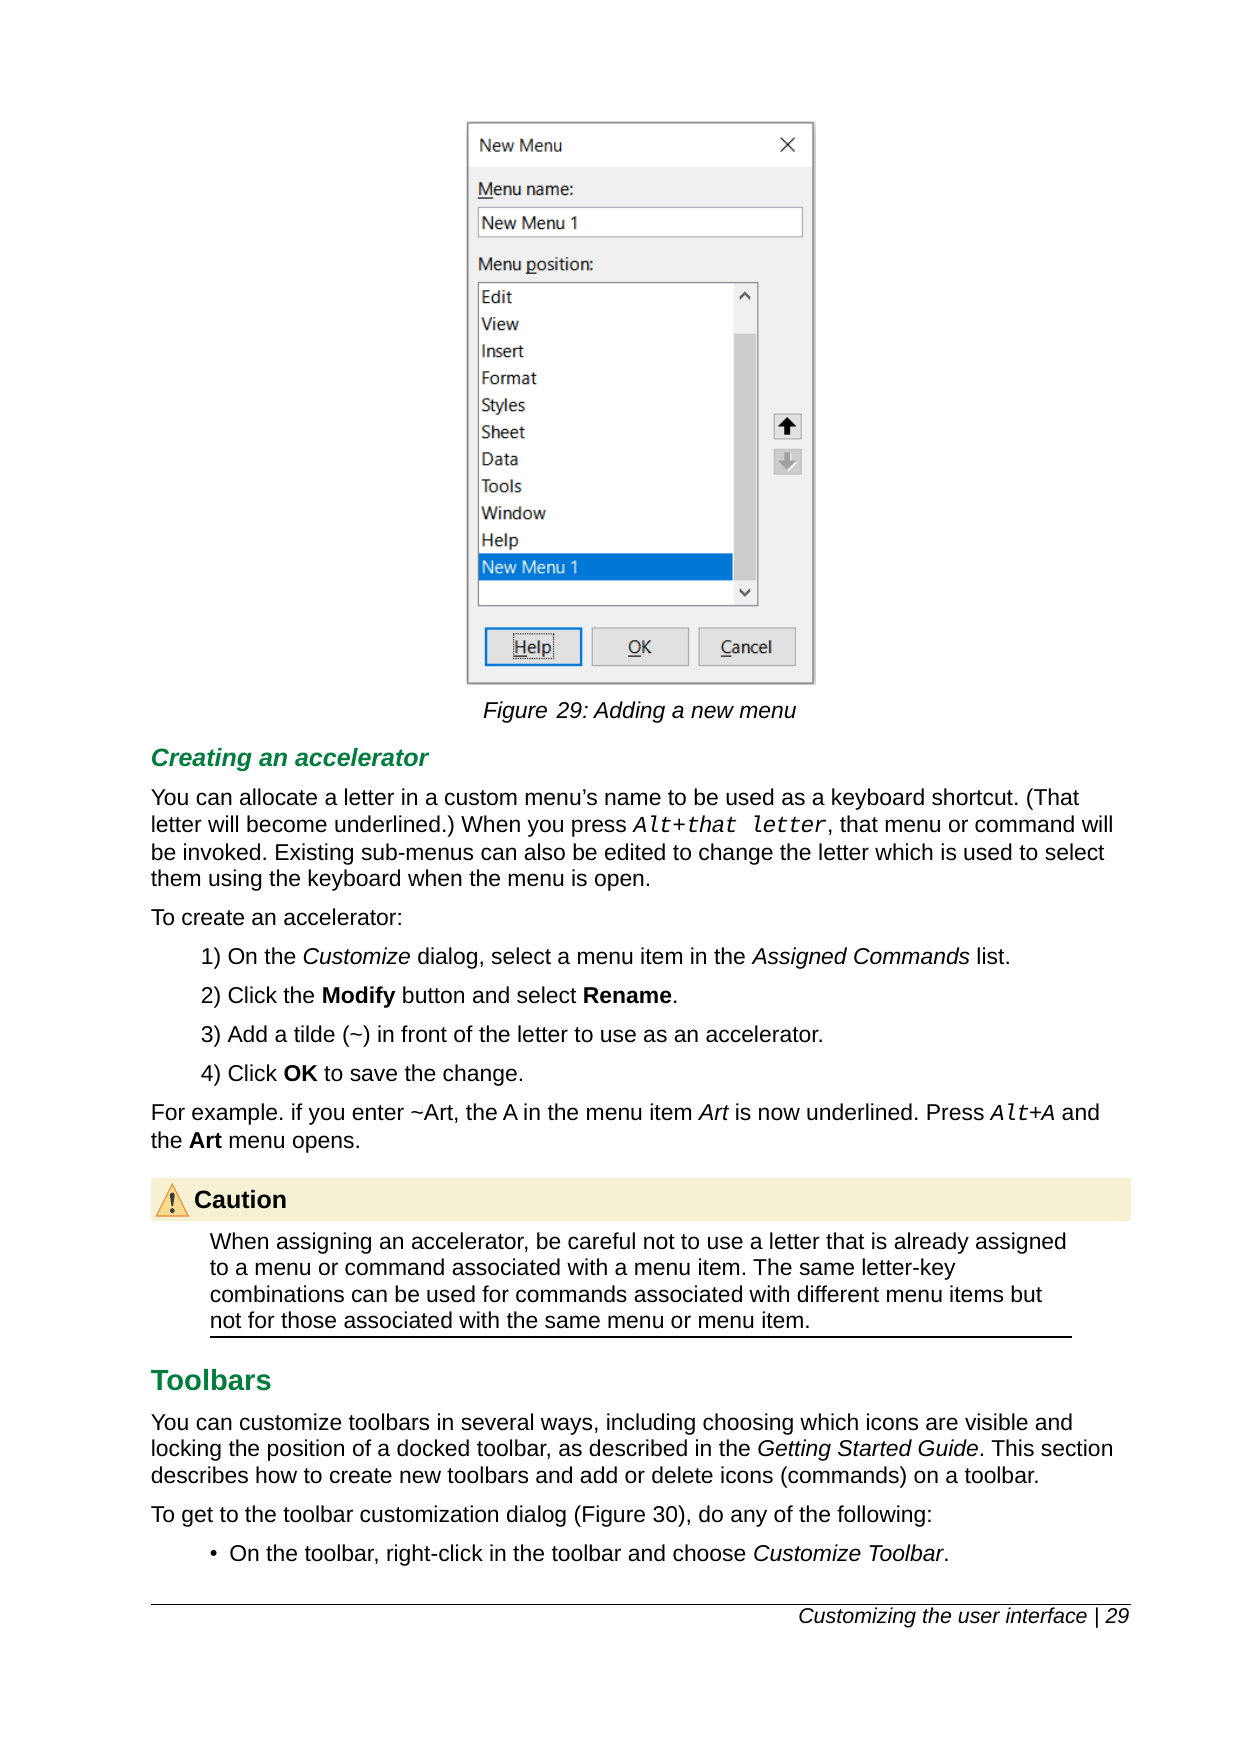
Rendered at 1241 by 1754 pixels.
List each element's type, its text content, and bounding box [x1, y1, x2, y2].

subtitle Toolbars [151, 1363, 1131, 1397]
list Add a tilde (~) in front of the letter to use as an accelerator. [227, 1021, 1131, 1047]
subtitle Caution [151, 1178, 1131, 1221]
text You can allocate a letter in a custom menu’s name to be used as a keyboard shortcut. (That letter will become underlined.) When you press Alt+that letter, that menu or command will be invoked. Existing sub‑menus can also be edited to change the letter which is used to select them using the keyboard when the menu is open. [151, 784, 1131, 892]
list On the Customize dialog, select a menu item in the Assigned Commands list. [227, 943, 1131, 969]
text Figure 29: Adding a new menu [466, 697, 816, 724]
list Click OK to save the change. [227, 1060, 1131, 1086]
list On the toolbar, right-click in the toolbar and choose Customize Toolbar. [209, 1539, 1131, 1566]
text When assigning an accelerator, be careful not to use a letter that is already assigned to a menu or command associated with a menu item. The same letter-key combinations can be used for commands associated with different menu items but not for those associated with the same menu or menu item. [209, 1228, 1072, 1338]
text You can customize toolbars in several ways, including choosing which icons are visible and locking the position of a docked toolbar, as described in the Getting Started Guide. This section describes how to create new toolbars and add or delete icons (commands) on a toolbar. [151, 1409, 1131, 1488]
list To create an accelerator: [151, 904, 1131, 931]
picture [465, 121, 816, 685]
text For example. if you enter ~Art, the A in the menu item Art is now underlined. Press Alt+A and the Art menu opens. [151, 1098, 1131, 1153]
list Click the Modify button and select Rename. [227, 982, 1131, 1008]
list To get to the toolbar customization dialog (Figure 30), do any of the following: [151, 1501, 1131, 1527]
subtitle Creating an accelerator [151, 743, 1131, 772]
